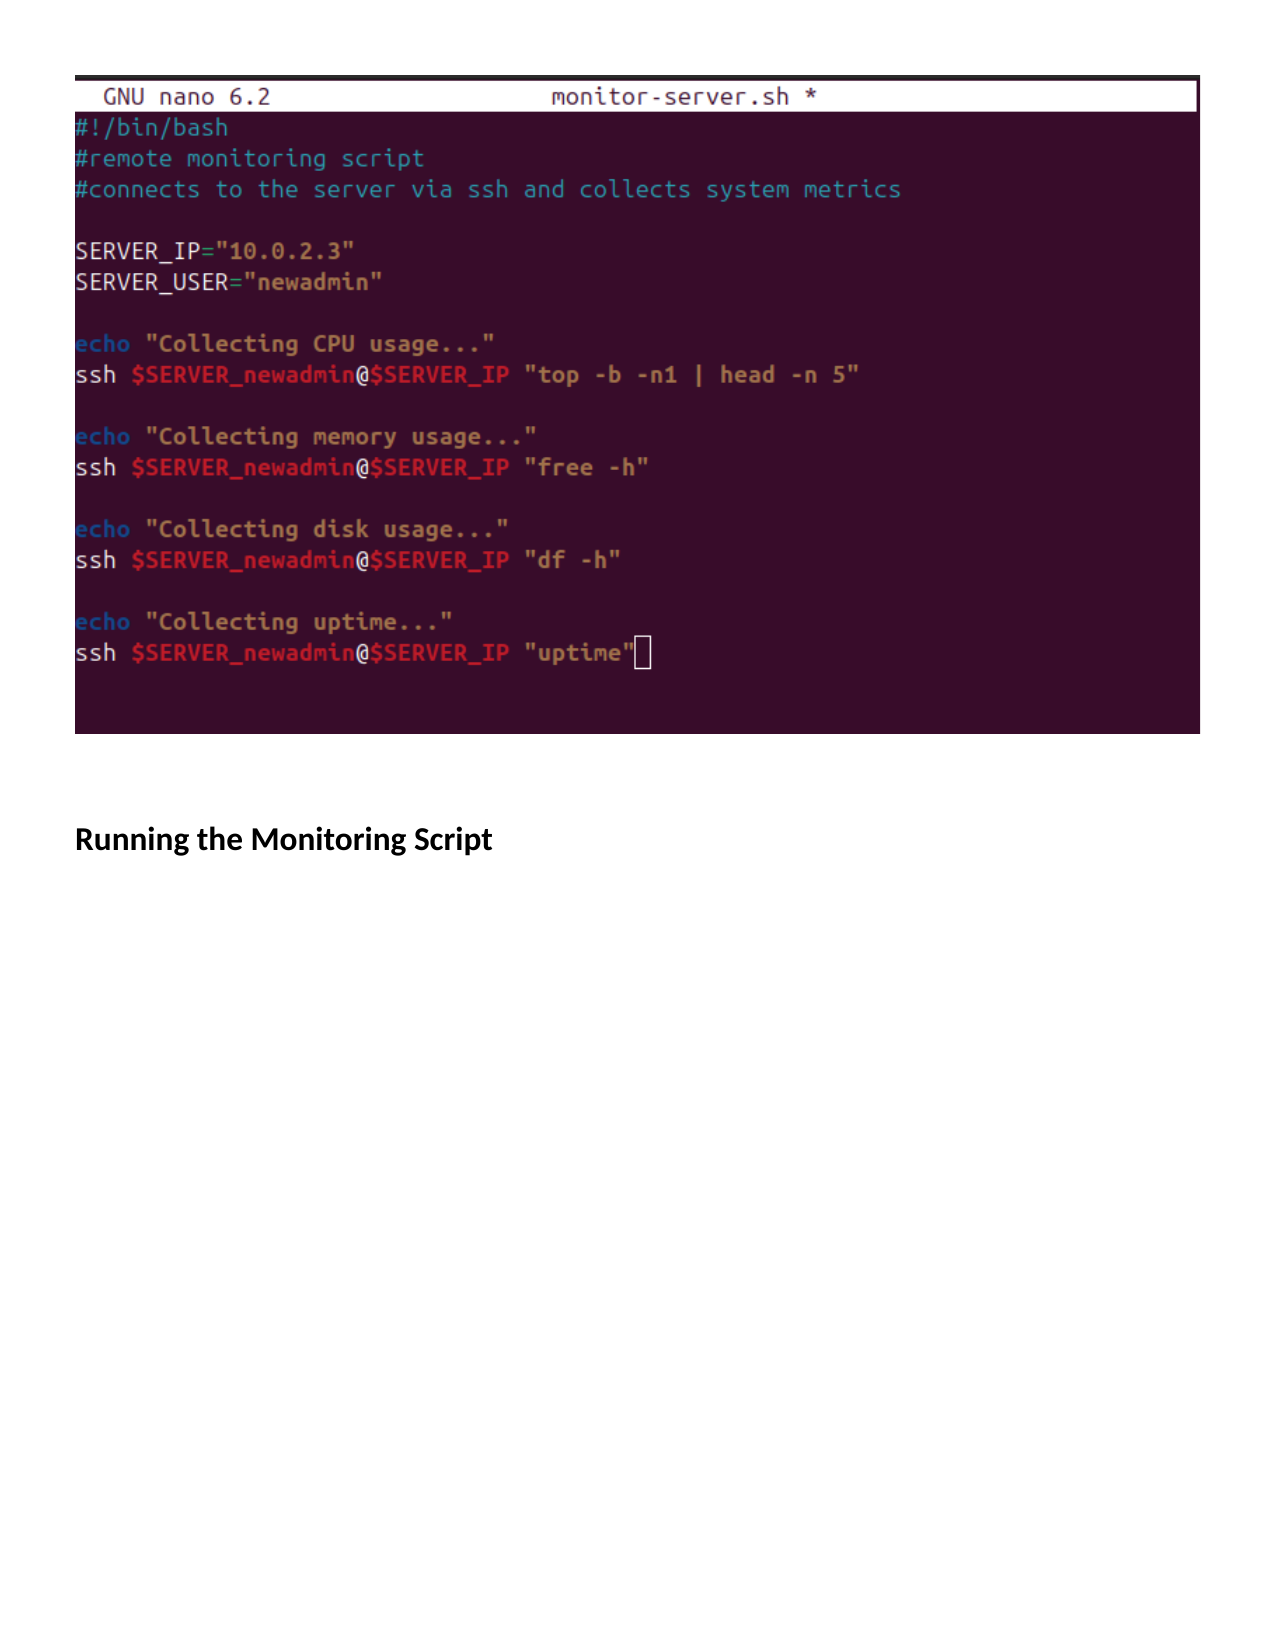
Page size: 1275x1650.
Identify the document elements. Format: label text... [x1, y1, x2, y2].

text Running the Monitoring Script [75, 818, 1200, 859]
